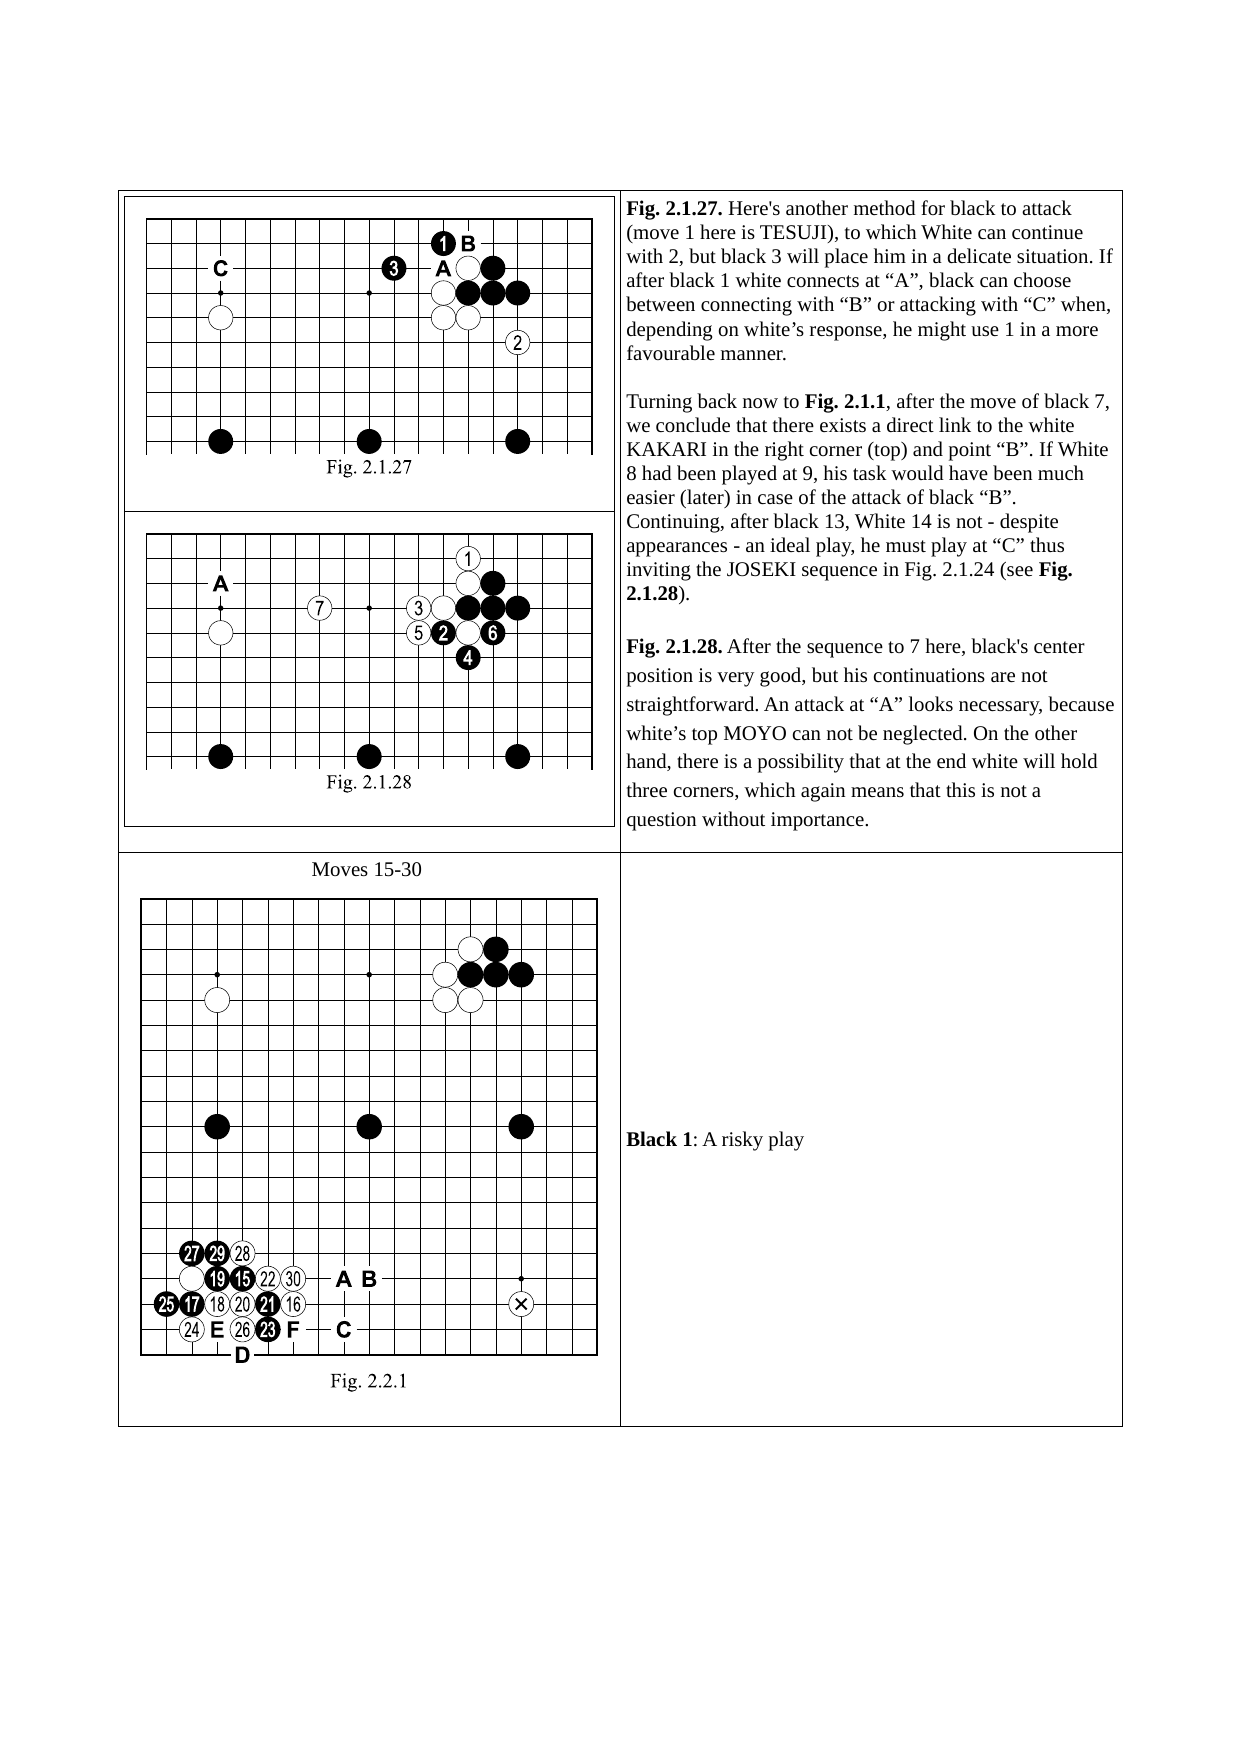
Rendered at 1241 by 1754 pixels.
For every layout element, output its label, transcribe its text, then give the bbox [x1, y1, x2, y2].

table_header Fig. 2.1.27. Here's another method for black to attack (move 1 here is TESUJI), to which White can continue with 2, but black 3 will place him in a delicate situation. If after black 1 white connects at “A”, black can choose between connecting with “B” or attacking with “C” when, depending on white’s response, he might use 1 in a more favourable manner. Turning back now to Fig. 2.1.1, after the move of black 7, we conclude that there exists a direct link to the white KAKARI in the right corner (top) and point “B”. If White 8 had been played at 9, his task would have been much easier (later) in case of the attack of black “B”. Continuing, after black 13, White 14 is not - despite appearances - an ideal play, he must play at “C” thus inviting the JOSEKI sequence in Fig. 2.1.24 (see Fig. 2.1.28). Fig. 2.1.28. After the sequence to 7 here, black's center position is very good, but his continuations are not straightforward. An attack at “A” looks necessary, because white’s top MOYO can not be neglected. On the other hand, there is a possibility that at the end white will hold three corners, which again means that this is not a question without importance. [621, 191, 1122, 852]
table_cell Moves 15-30 [119, 853, 620, 1426]
table_header [125, 197, 614, 511]
table_header [119, 191, 620, 852]
table_cell [125, 512, 614, 826]
table_cell Black 1: A risky play [621, 853, 1122, 1426]
